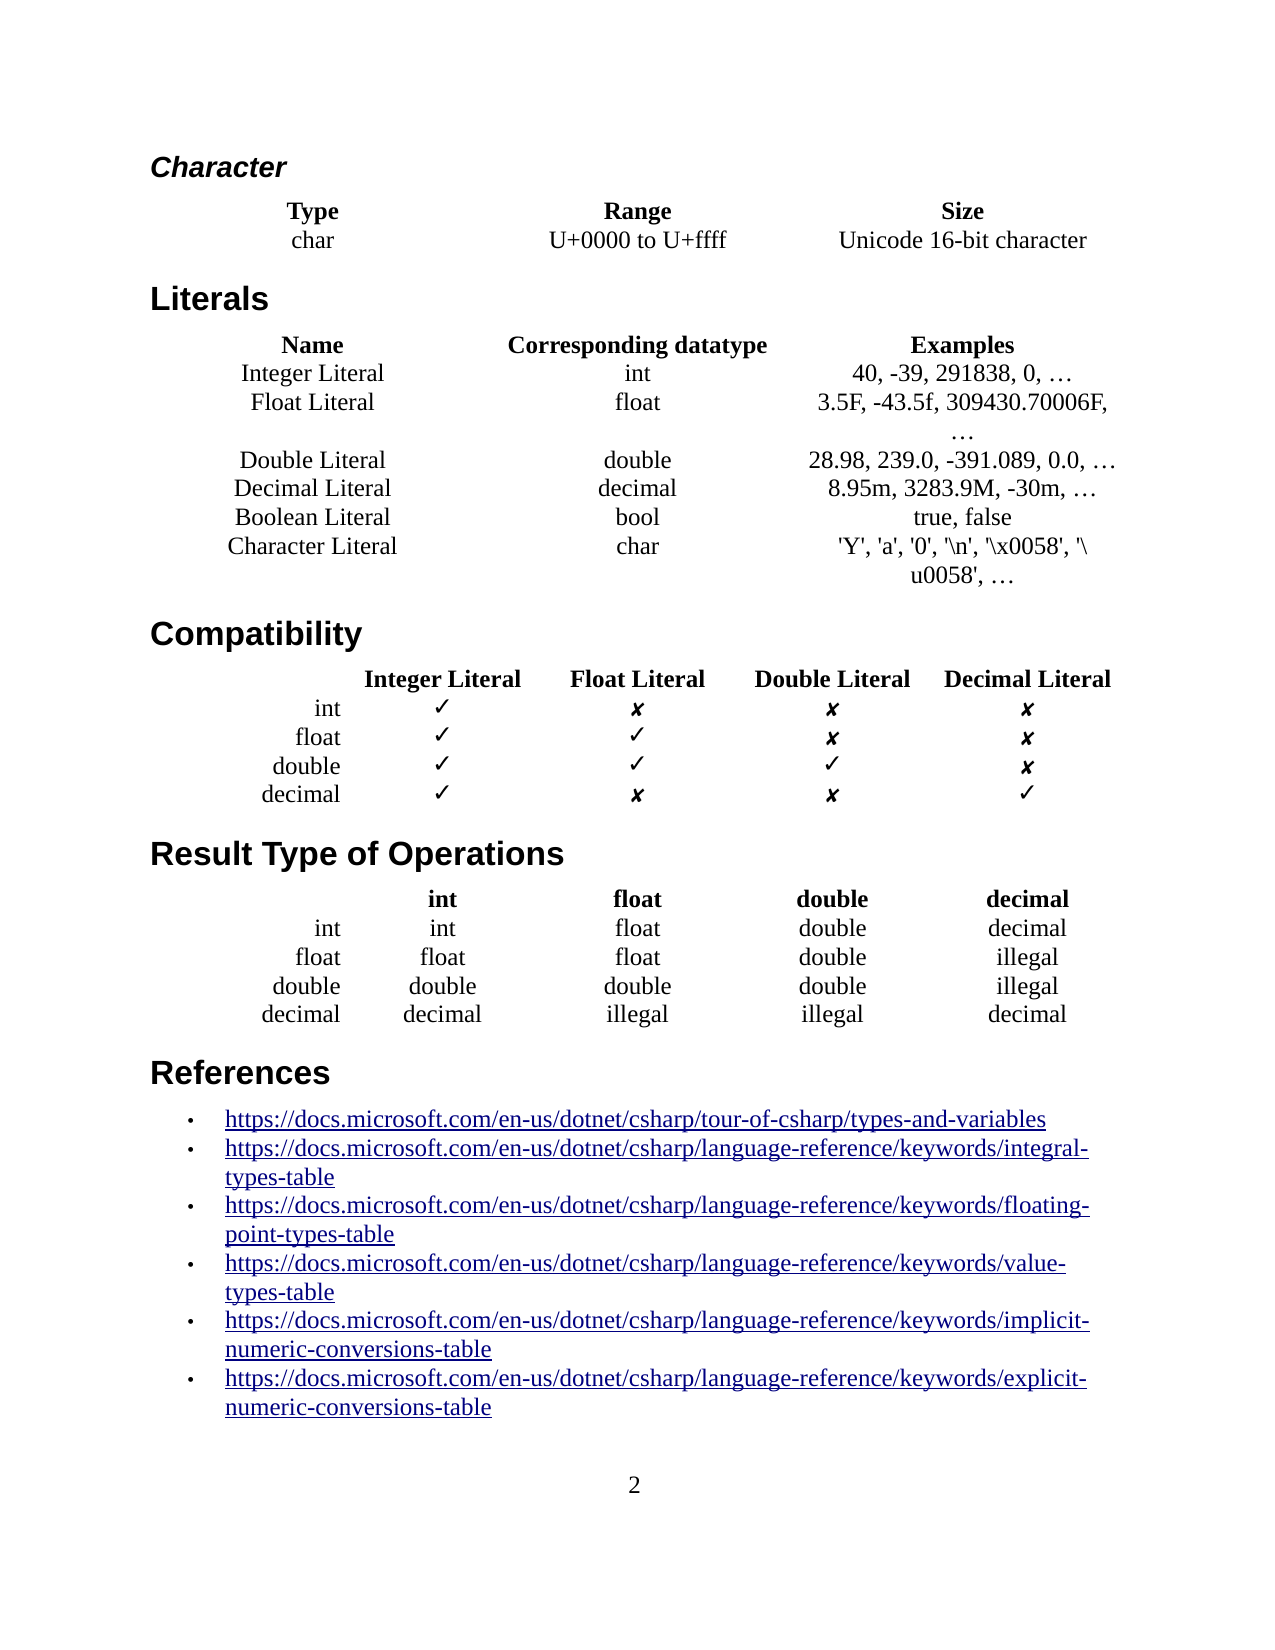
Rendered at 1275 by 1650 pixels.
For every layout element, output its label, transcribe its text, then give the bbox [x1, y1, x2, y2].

table_header Decimal Literal [930, 665, 1125, 693]
table_cell [345, 751, 540, 779]
table_cell char [150, 225, 475, 253]
table_header [150, 665, 345, 693]
table_header Name [150, 330, 475, 358]
table_cell Unicode 16-bit character [800, 225, 1125, 253]
table_cell decimal [345, 1000, 540, 1028]
table_cell U+0000 to U+ffff [475, 225, 800, 253]
table_cell Float Literal [150, 387, 475, 445]
table_cell ✘ [930, 751, 1125, 779]
list https://docs.microsoft.com/en-us/dotnet/csharp/language-reference/keywords/value-types-table [187, 1248, 1125, 1306]
table_cell illegal [930, 971, 1125, 999]
table_header decimal [930, 885, 1125, 913]
table_cell [930, 780, 1125, 808]
table_cell float [540, 913, 735, 942]
table_cell illegal [540, 1000, 735, 1028]
table_cell 28.98, 239.0, -391.089, 0.0, … [800, 445, 1125, 473]
table_header [150, 885, 345, 913]
table_cell int [150, 913, 345, 942]
table_cell int [475, 359, 800, 387]
table_cell int [345, 913, 540, 942]
table_cell [345, 693, 540, 722]
table_cell float [345, 942, 540, 971]
table_cell [735, 751, 930, 779]
table_cell [540, 722, 735, 751]
table_cell char [475, 531, 800, 588]
table_cell ✘ [540, 780, 735, 808]
table_cell double [150, 751, 345, 779]
table_header Examples [800, 330, 1125, 358]
table_cell illegal [735, 1000, 930, 1028]
table_header Float Literal [540, 665, 735, 693]
table_cell double [735, 913, 930, 942]
table_cell decimal [930, 1000, 1125, 1028]
subtitle Character [150, 150, 1125, 183]
table_cell float [150, 942, 345, 971]
table_cell ✘ [735, 693, 930, 722]
subtitle References [150, 1053, 1125, 1092]
subtitle Literals [150, 278, 1125, 317]
table_cell true, false [800, 502, 1125, 531]
table_cell float [540, 942, 735, 971]
list https://docs.microsoft.com/en-us/dotnet/csharp/language-reference/keywords/integral-types-table [187, 1133, 1125, 1191]
table_cell Boolean Literal [150, 502, 475, 531]
table_cell decimal [150, 780, 345, 808]
list https://docs.microsoft.com/en-us/dotnet/csharp/language-reference/keywords/implicit-numeric-conversions-table [187, 1306, 1125, 1363]
table_cell 8.95m, 3283.9M, -30m, … [800, 474, 1125, 502]
table_cell decimal [930, 913, 1125, 942]
table_cell float [150, 722, 345, 751]
table_cell Double Literal [150, 445, 475, 473]
table_cell decimal [150, 1000, 345, 1028]
table_cell [345, 722, 540, 751]
table_header Integer Literal [345, 665, 540, 693]
table_cell Integer Literal [150, 359, 475, 387]
table_cell int [150, 693, 345, 722]
table_cell double [735, 971, 930, 999]
table_cell double [150, 971, 345, 999]
table_header Corresponding datatype [475, 330, 800, 358]
table_cell ✘ [735, 780, 930, 808]
table_header float [540, 885, 735, 913]
table_header Double Literal [735, 665, 930, 693]
table_cell bool [475, 502, 800, 531]
subtitle Compatibility [150, 613, 1125, 652]
table_cell ✘ [540, 693, 735, 722]
table_cell double [735, 942, 930, 971]
list https://docs.microsoft.com/en-us/dotnet/csharp/language-reference/keywords/explicit-numeric-conversions-table [187, 1363, 1125, 1421]
subtitle Result Type of Operations [150, 833, 1125, 872]
table_cell ✘ [930, 722, 1125, 751]
table_cell ✘ [930, 693, 1125, 722]
table_cell [345, 780, 540, 808]
table_header Size [800, 196, 1125, 225]
table_cell 'Y', 'a', '0', '\n', '\x0058', '\u0058', … [800, 531, 1125, 588]
table_header Range [475, 196, 800, 225]
table_cell decimal [475, 474, 800, 502]
table_cell Decimal Literal [150, 474, 475, 502]
table_header double [735, 885, 930, 913]
table_cell illegal [930, 942, 1125, 971]
table_header int [345, 885, 540, 913]
list https://docs.microsoft.com/en-us/dotnet/csharp/language-reference/keywords/floating-point-types-table [187, 1191, 1125, 1248]
table_cell [540, 751, 735, 779]
table_cell 3.5F, -43.5f, 309430.70006F, … [800, 387, 1125, 445]
table_cell double [345, 971, 540, 999]
table_cell float [475, 387, 800, 445]
list https://docs.microsoft.com/en-us/dotnet/csharp/tour-of-csharp/types-and-variables [187, 1104, 1125, 1133]
table_cell Character Literal [150, 531, 475, 588]
table_cell double [475, 445, 800, 473]
table_cell ✘ [735, 722, 930, 751]
table_cell 40, -39, 291838, 0, … [800, 359, 1125, 387]
table_cell double [540, 971, 735, 999]
table_header Type [150, 196, 475, 225]
